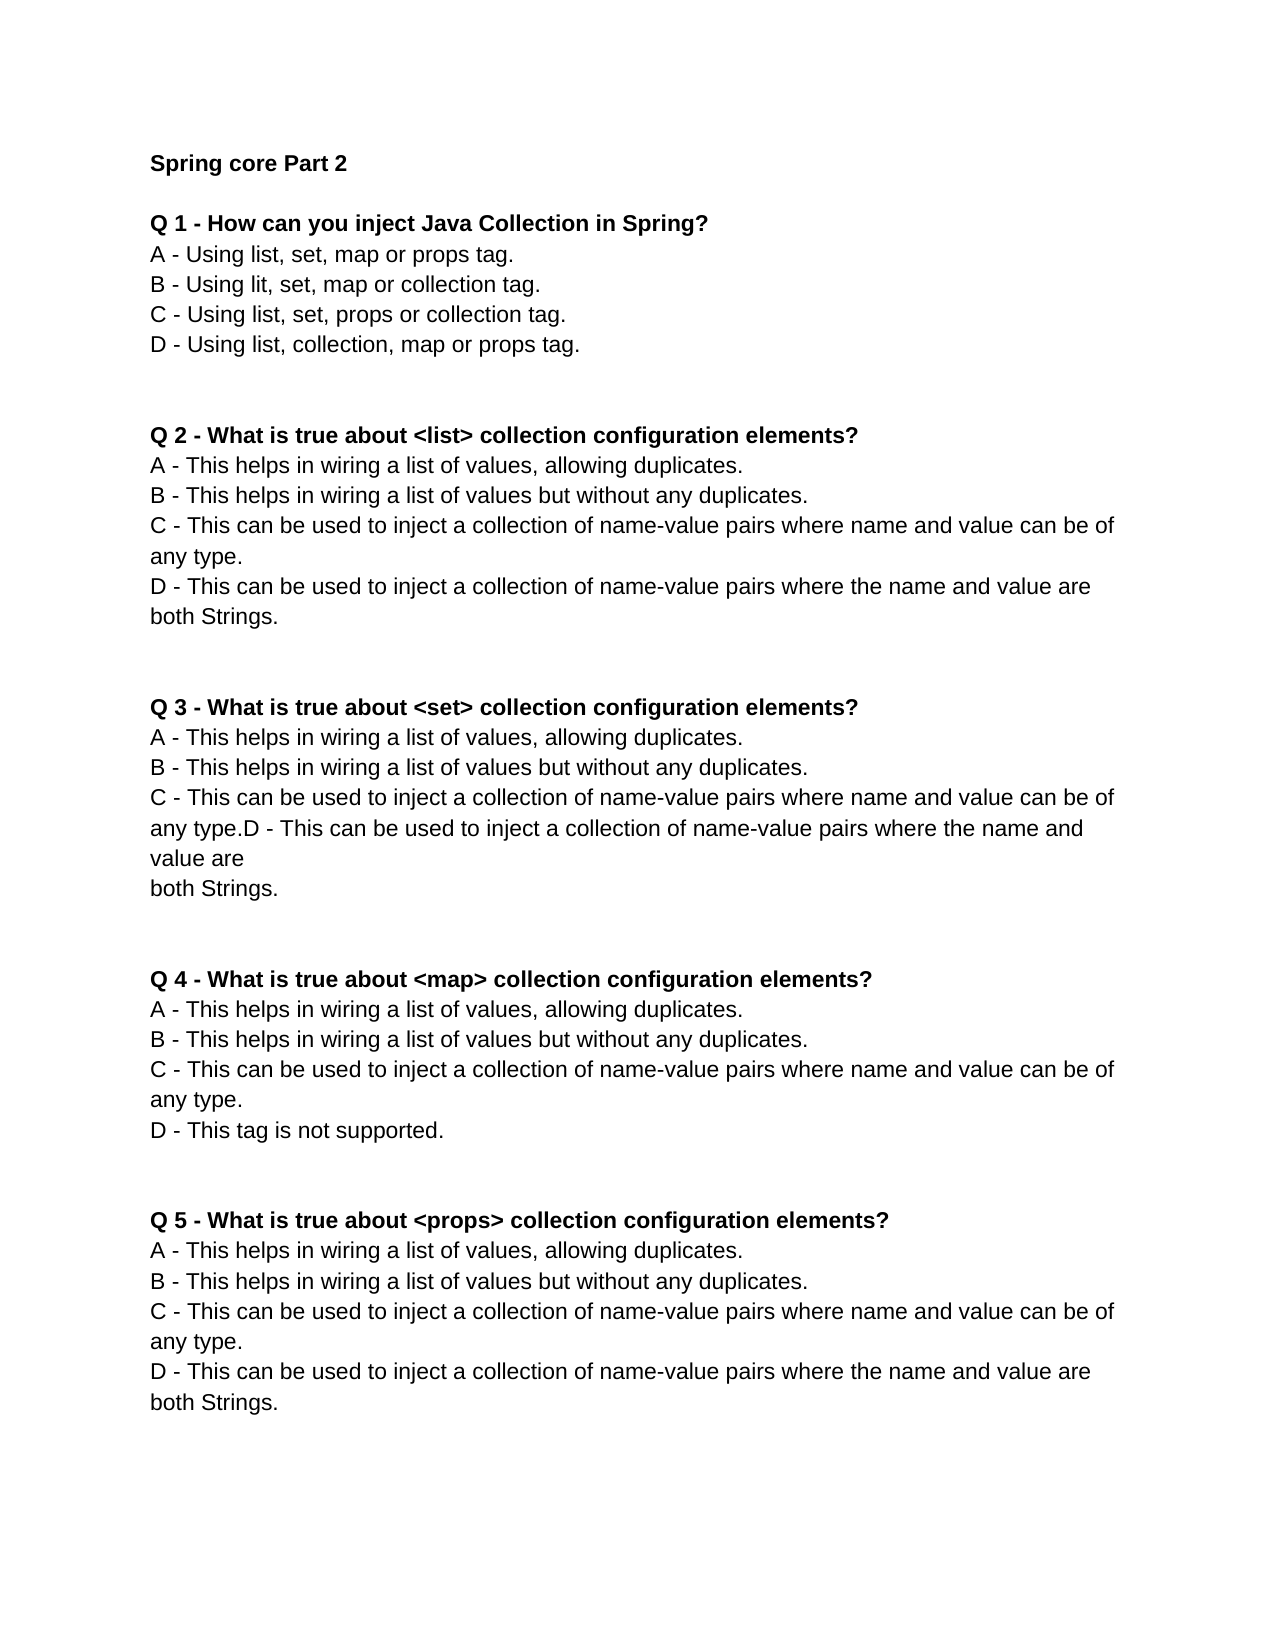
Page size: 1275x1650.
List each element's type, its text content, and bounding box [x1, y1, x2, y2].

text Q 2 - What is true about <list> collection configuration elements? [150, 422, 1125, 448]
text A - Using list, set, map or props tag. [150, 241, 1125, 267]
text A - This helps in wiring a list of values, allowing duplicates. [150, 996, 1125, 1022]
text B - This helps in wiring a list of values but without any duplicates. [150, 754, 1125, 781]
text any type.D - This can be used to inject a collection of name-value pairs where the name and value are [150, 814, 1125, 871]
text any type. [150, 543, 1125, 569]
text both Strings. [150, 1388, 1125, 1415]
text Q 1 - How can you inject Java Collection in Spring? [150, 210, 1125, 237]
text Spring core Part 2 [150, 150, 1125, 176]
text B - Using lit, set, map or collection tag. [150, 271, 1125, 297]
text D - This can be used to inject a collection of name-value pairs where the name and value are [150, 573, 1125, 599]
text A - This helps in wiring a list of values, allowing duplicates. [150, 1237, 1125, 1264]
text B - This helps in wiring a list of values but without any duplicates. [150, 482, 1125, 509]
text C - This can be used to inject a collection of name-value pairs where name and value can be of [150, 1056, 1125, 1083]
text C - This can be used to inject a collection of name-value pairs where name and value can be of [150, 1298, 1125, 1324]
text A - This helps in wiring a list of values, allowing duplicates. [150, 724, 1125, 750]
text both Strings. [150, 603, 1125, 629]
text B - This helps in wiring a list of values but without any duplicates. [150, 1026, 1125, 1052]
text both Strings. [150, 875, 1125, 901]
text B - This helps in wiring a list of values but without any duplicates. [150, 1268, 1125, 1294]
text D - This can be used to inject a collection of name-value pairs where the name and value are [150, 1358, 1125, 1385]
text any type. [150, 1086, 1125, 1113]
text any type. [150, 1328, 1125, 1354]
text Q 5 - What is true about <props> collection configuration elements? [150, 1207, 1125, 1234]
text D - Using list, collection, map or props tag. [150, 331, 1125, 358]
text C - This can be used to inject a collection of name-value pairs where name and value can be of [150, 512, 1125, 539]
text A - This helps in wiring a list of values, allowing duplicates. [150, 452, 1125, 478]
text D - This tag is not supported. [150, 1117, 1125, 1143]
text Q 3 - What is true about <set> collection configuration elements? [150, 694, 1125, 720]
text Q 4 - What is true about <map> collection configuration elements? [150, 966, 1125, 992]
text C - Using list, set, props or collection tag. [150, 301, 1125, 327]
text C - This can be used to inject a collection of name-value pairs where name and value can be of [150, 784, 1125, 811]
